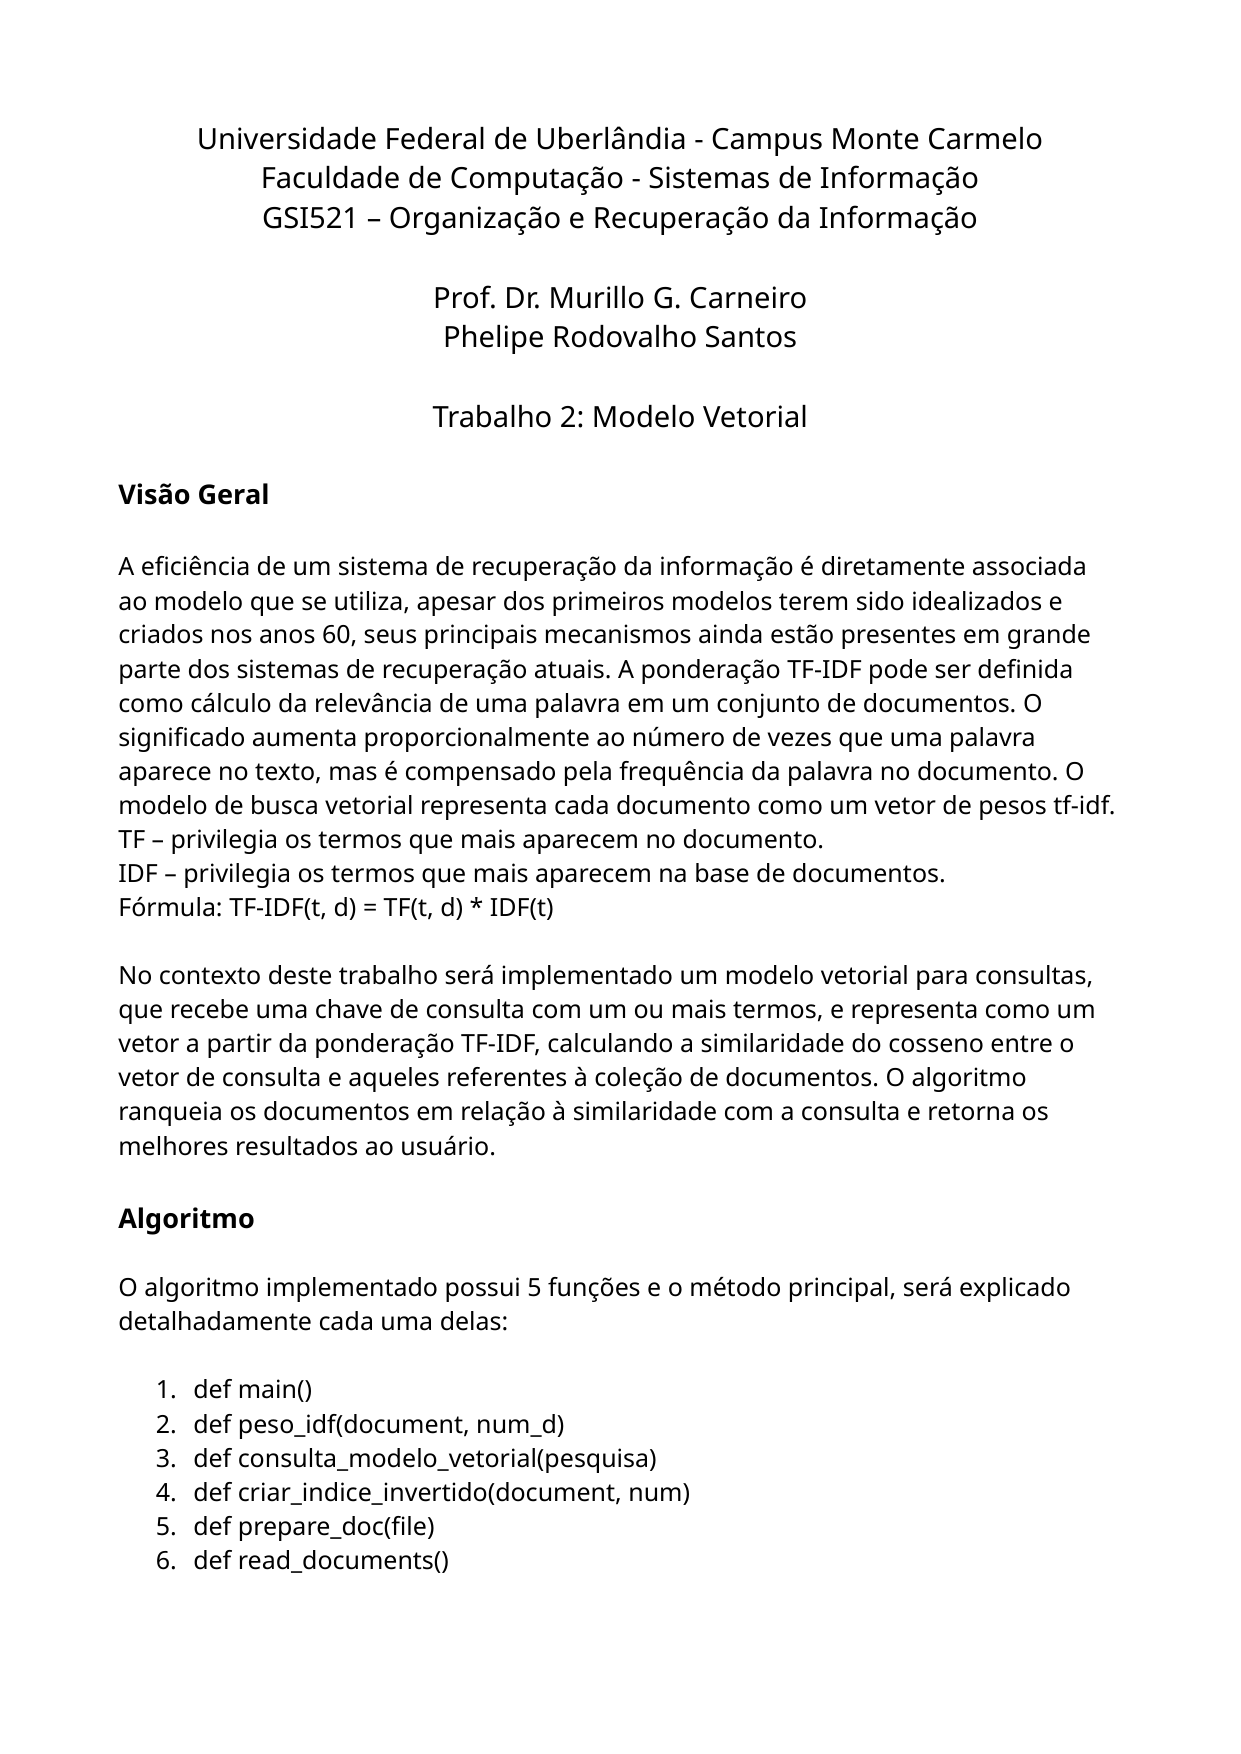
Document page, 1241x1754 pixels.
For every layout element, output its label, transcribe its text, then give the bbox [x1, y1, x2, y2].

text A eficiência de um sistema de recuperação da informação é diretamente associada ao modelo que se utiliza, apesar dos primeiros modelos terem sido idealizados e criados nos anos 60, seus principais mecanismos ainda estão presentes em grande parte dos sistemas de recuperação atuais. A ponderação TF-IDF pode ser definida como cálculo da relevância de uma palavra em um conjunto de documentos. O significado aumenta proporcionalmente ao número de vezes que uma palavra aparece no texto, mas é compensado pela frequência da palavra no documento. O modelo de busca vetorial representa cada documento como um vetor de pesos tf-idf. [118, 549, 1122, 822]
text GSI521 – Organização e Recuperação da Informação [118, 197, 1122, 237]
text Trabalho 2: Modelo Vetorial [118, 396, 1122, 436]
list def prepare_doc(file) [156, 1508, 1122, 1542]
list def criar_indice_invertido(document, num) [156, 1474, 1122, 1508]
text Prof. Dr. Murillo G. Carneiro [118, 277, 1122, 317]
text O algoritmo implementado possui 5 funções e o método principal, será explicado detalhadamente cada uma delas: [118, 1270, 1122, 1338]
text No contexto deste trabalho será implementado um modelo vetorial para consultas, que recebe uma chave de consulta com um ou mais termos, e representa como um vetor a partir da ponderação TF-IDF, calculando a similaridade do cosseno entre o vetor de consulta e aqueles referentes à coleção de documentos. O algoritmo ranqueia os documentos em relação à similaridade com a consulta e retorna os melhores resultados ao usuário. [118, 958, 1122, 1162]
list def read_documents() [156, 1542, 1122, 1577]
text Algoritmo [118, 1199, 1122, 1236]
list def consulta_modelo_vetorial(pesquisa) [156, 1440, 1122, 1474]
text Fórmula: TF-IDF(t, d) = TF(t, d) * IDF(t) [118, 890, 1122, 924]
text IDF – privilegia os termos que mais aparecem na base de documentos. [118, 856, 1122, 890]
text Phelipe Rodovalho Santos [118, 317, 1122, 356]
text Visão Geral [118, 475, 1122, 512]
list def peso_idf(document, num_d) [156, 1406, 1122, 1440]
text TF – privilegia os termos que mais aparecem no documento. [118, 822, 1122, 856]
text Universidade Federal de Uberlândia - Campus Monte Carmelo [118, 118, 1122, 158]
text Faculdade de Computação - Sistemas de Informação [118, 158, 1122, 197]
list def main() [156, 1372, 1122, 1406]
